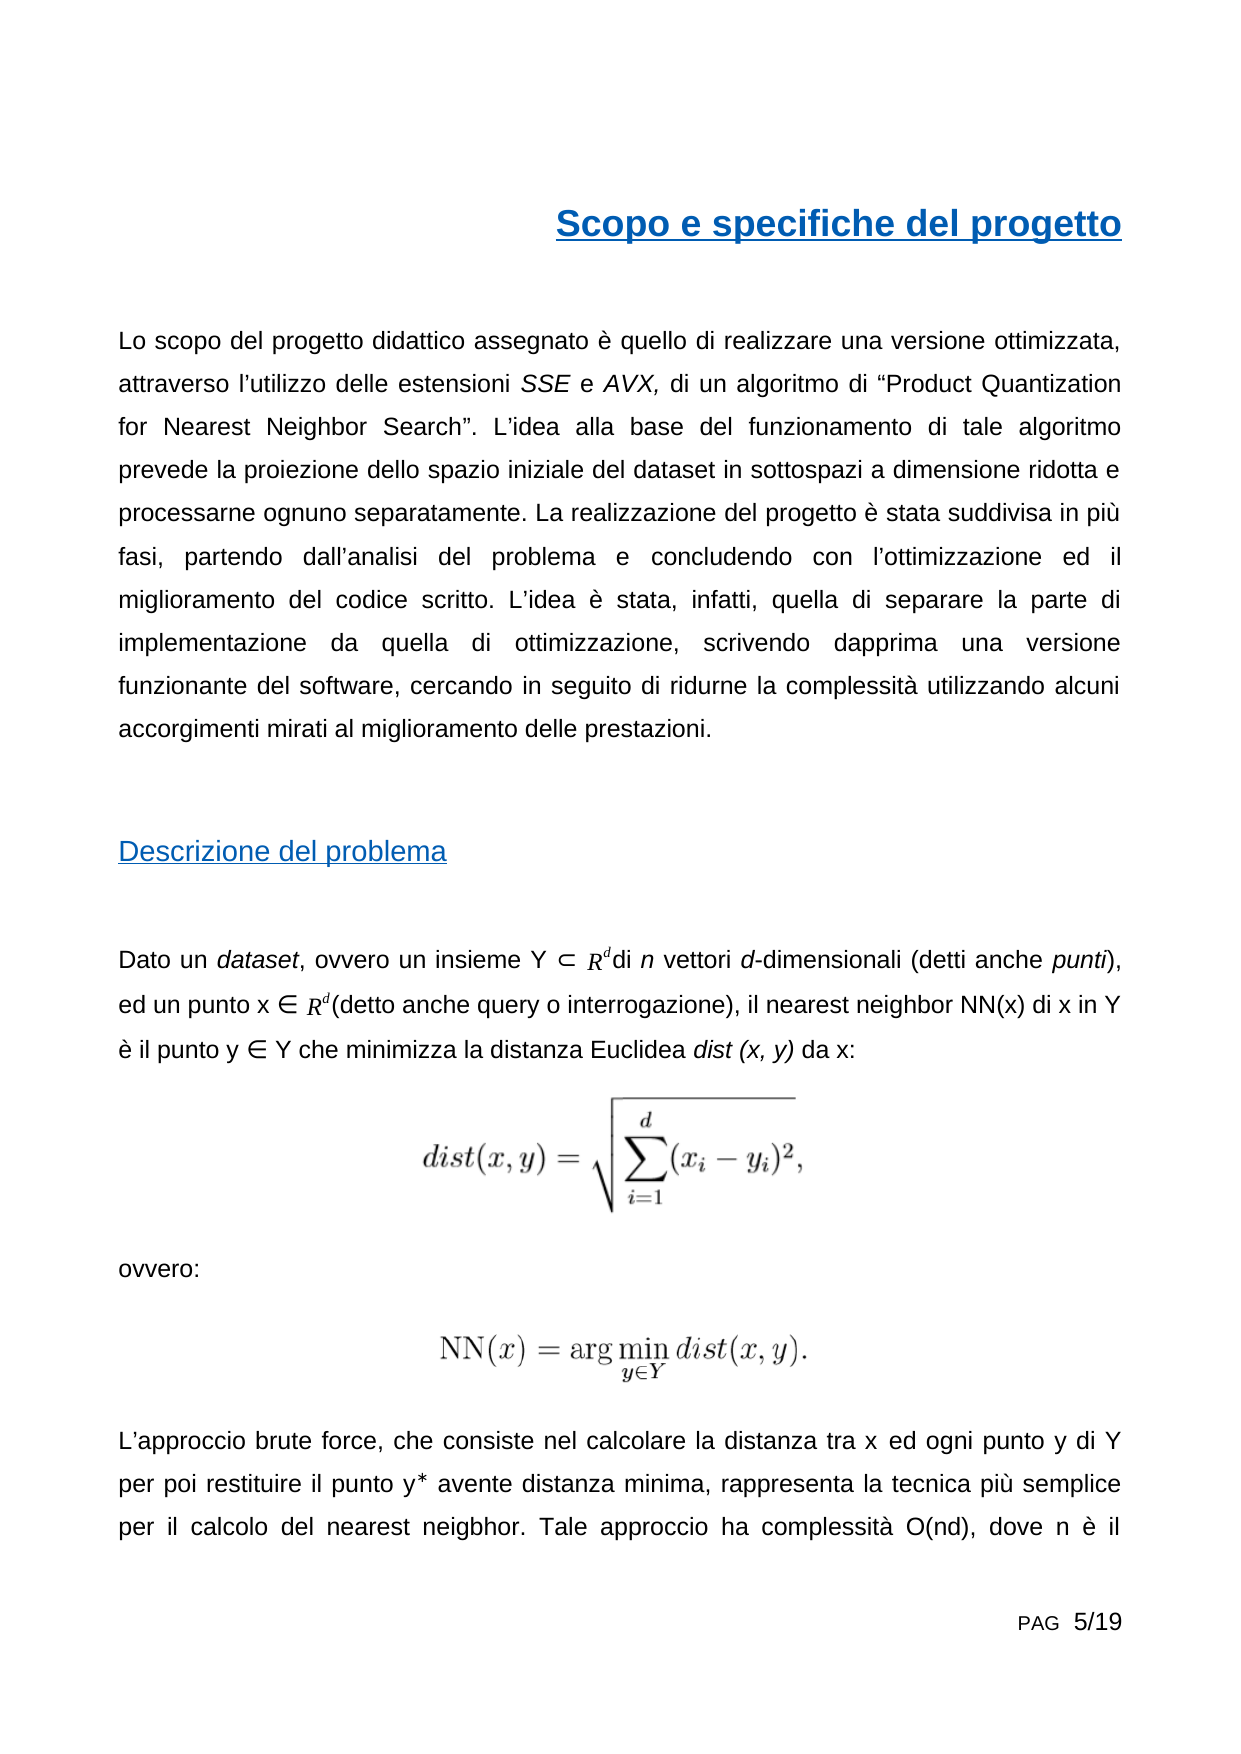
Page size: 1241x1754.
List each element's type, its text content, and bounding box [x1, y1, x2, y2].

text L’approccio brute force, che consiste nel calcolare la distanza tra x ed ogni punto y di Y per poi restituire il punto y∗ avente distanza minima, rappresenta la tecnica più semplice per il calcolo del nearest neigbhor. Tale approccio ha complessità O(nd), dove n è il [118, 1426, 1122, 1541]
text Descrizione del problema [118, 833, 1122, 867]
picture [423, 1313, 816, 1394]
text Scopo e specifiche del progetto [148, 201, 1122, 244]
text Dato un dataset, ovvero un insieme Y ⊂ di n vettori d-dimensionali (detti anche punti), ed un punto x ∈ (detto anche query o interrogazione), il nearest neighbor NN(x) di x in Y è il punto y ∈ Y che minimizza la distanza Euclidea dist (x, y) da x: [118, 944, 1122, 1063]
text Lo scopo del progetto didattico assegnato è quello di realizzare una versione ottimizzata, attraverso l’utilizzo delle estensioni SSE e AVX, di un algoritmo di “Product Quantization for Nearest Neighbor Search”. L’idea alla base del funzionamento di tale algoritmo prevede la proiezione dello spazio iniziale del dataset in sottospazi a dimensione ridotta e processarne ognuno separatamente. La realizzazione del progetto è stata suddivisa in più fasi, partendo dall’analisi del problema e concludendo con l’ottimizzazione ed il miglioramento del codice scritto. L’idea è stata, infatti, quella di separare la parte di implementazione da quella di ottimizzazione, scrivendo dapprima una versione funzionante del software, cercando in seguito di ridurne la complessità utilizzando alcuni accorgimenti mirati al miglioramento delle prestazioni. [118, 326, 1122, 743]
picture [387, 1094, 853, 1223]
text ovvero: [118, 1254, 1122, 1283]
